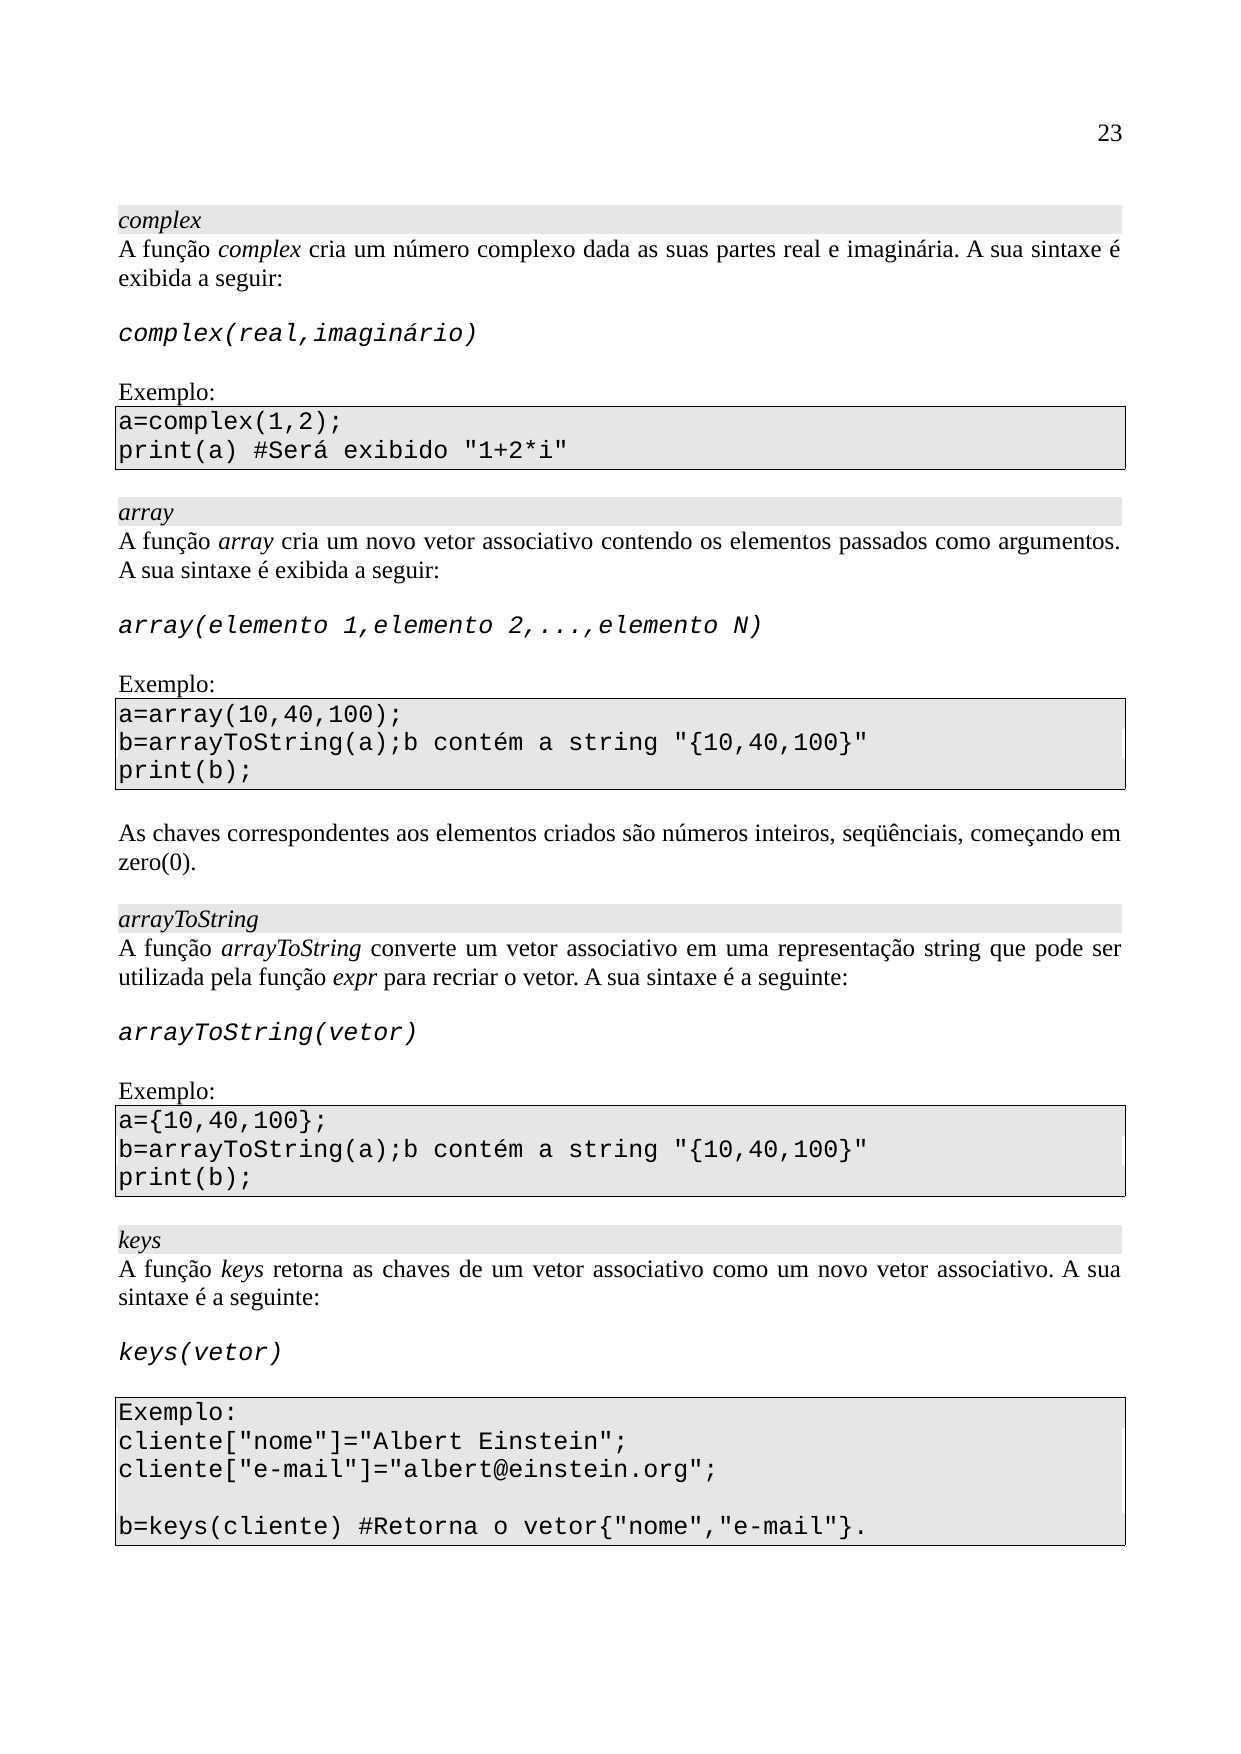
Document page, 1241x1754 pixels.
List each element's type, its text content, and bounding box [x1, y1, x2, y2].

text b=arrayToString(a);b contém a string "{10,40,100}" [118, 729, 1122, 755]
text complex [118, 205, 1122, 234]
text arrayToString [118, 904, 1122, 933]
text print(a) #Será exibido "1+2*i" [116, 434, 1125, 469]
text print(b); [116, 755, 1125, 789]
text A função arrayToString converte um vetor associativo em uma representação string que pode ser utilizada pela função expr para recriar o vetor. A sua sintaxe é a seguinte: [118, 933, 1122, 991]
text b=arrayToString(a);b contém a string "{10,40,100}" [118, 1136, 1122, 1162]
text array [118, 497, 1122, 526]
text cliente["nome"]="Albert Einstein"; [118, 1428, 1122, 1457]
text b=keys(cliente) #Retorna o vetor{"nome","e-mail"}. [116, 1510, 1125, 1545]
text keys(vetor) [118, 1340, 1122, 1368]
text array(elemento 1,elemento 2,...,elemento N) [118, 612, 1122, 641]
text Exemplo: [118, 377, 1122, 406]
text a=complex(1,2); [116, 407, 1125, 434]
text cliente["e-mail"]="albert@einstein.org"; [118, 1457, 1122, 1485]
text Exemplo: [116, 1398, 1125, 1428]
text Exemplo: [118, 1076, 1122, 1105]
text a=array(10,40,100); [116, 699, 1125, 729]
text A função keys retorna as chaves de um vetor associativo como um novo vetor associativo. A sua sintaxe é a seguinte: [118, 1254, 1122, 1311]
text keys [118, 1225, 1122, 1254]
text a={10,40,100}; [116, 1106, 1125, 1136]
text A função array cria um novo vetor associativo contendo os elementos passados como argumentos. A sua sintaxe é exibida a seguir: [118, 526, 1122, 584]
text A função complex cria um número complexo dada as suas partes real e imaginária. A sua sintaxe é exibida a seguir: [118, 234, 1122, 291]
text arrayToString(vetor) [118, 1019, 1122, 1048]
text complex(real,imaginário) [118, 320, 1122, 348]
text Exemplo: [118, 669, 1122, 698]
text As chaves correspondentes aos elementos criados são números inteiros, seqüênciais, começando em zero(0). [118, 818, 1122, 876]
text print(b); [116, 1162, 1125, 1196]
